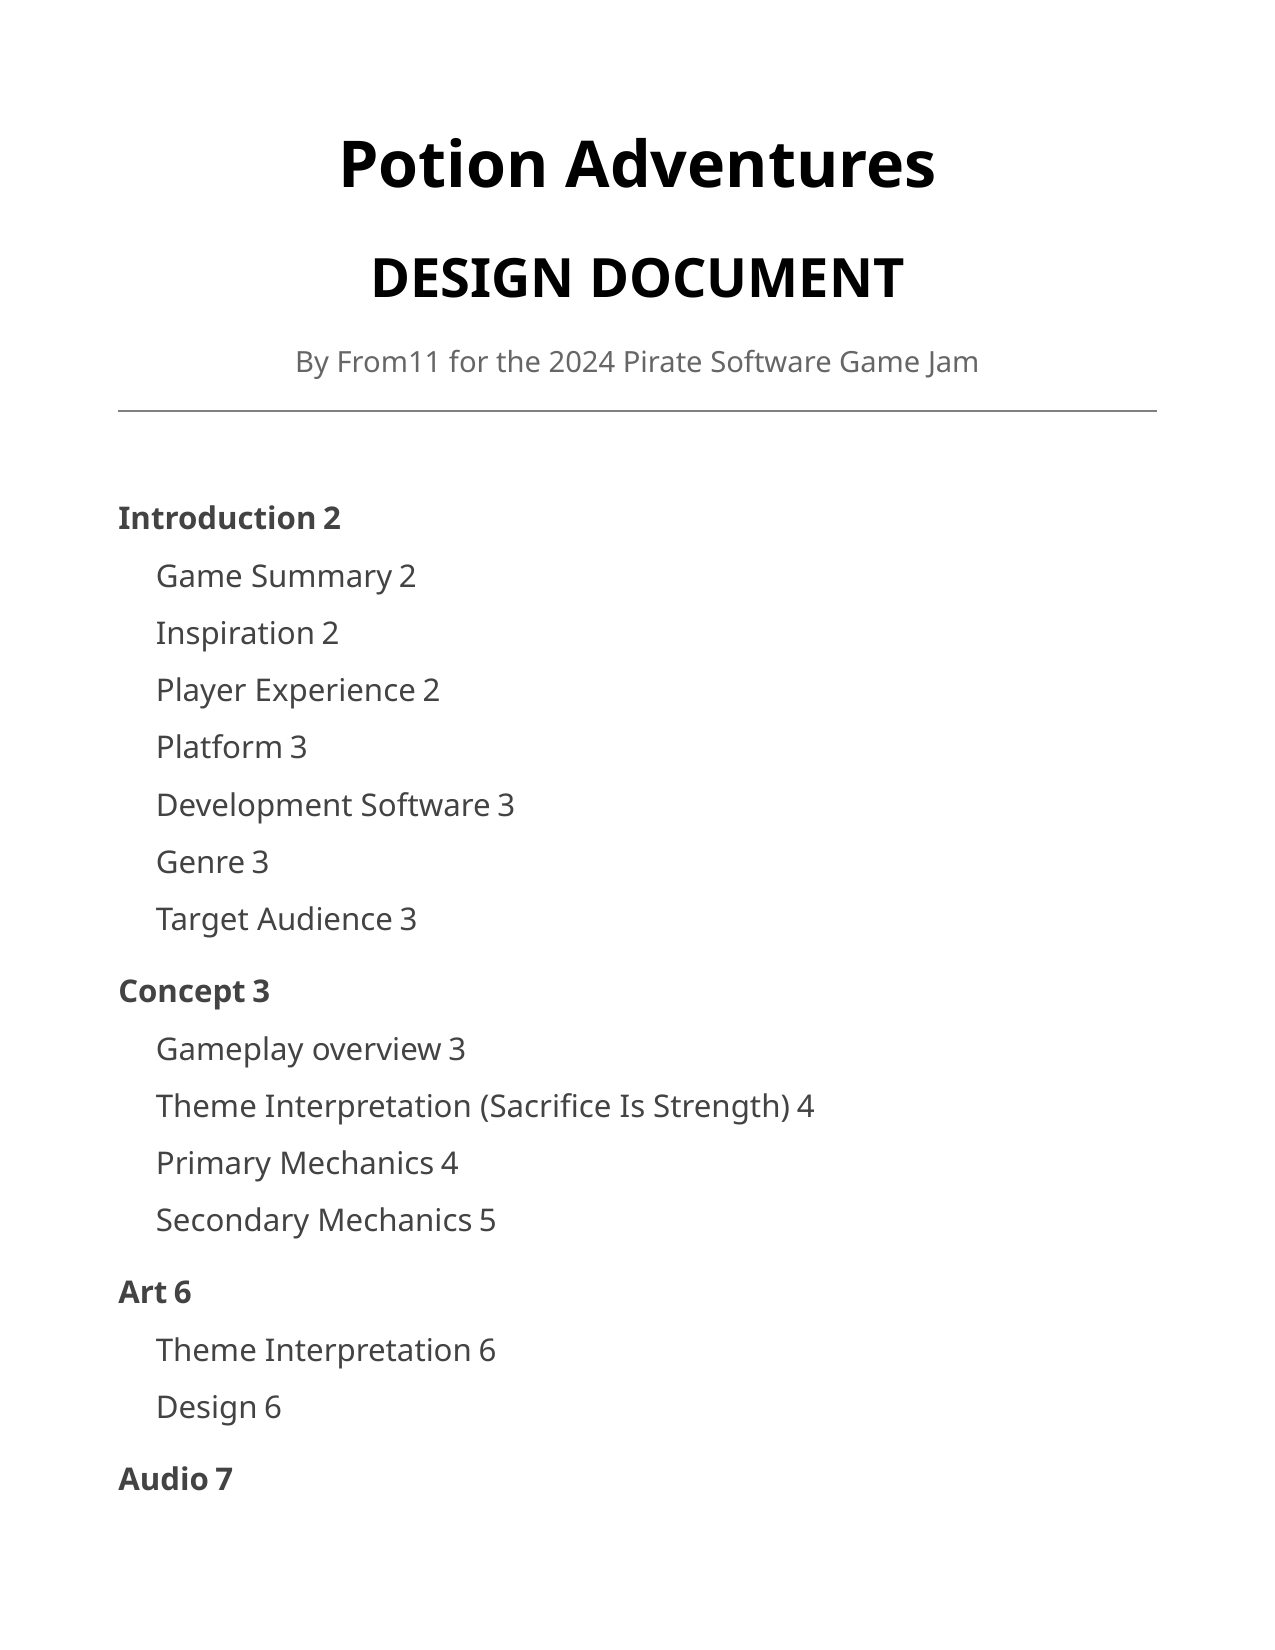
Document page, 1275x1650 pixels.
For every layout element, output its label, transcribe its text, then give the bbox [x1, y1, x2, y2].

text Platform 3 [156, 725, 1157, 768]
text Theme Interpretation 6 [156, 1327, 1157, 1370]
text Introduction 2 [118, 496, 1157, 539]
text Inspiration 2 [156, 611, 1157, 653]
text By From11 for the 2024 Pirate Software Game Jam [118, 341, 1157, 381]
text Primary Mechanics 4 [156, 1141, 1157, 1184]
text Art 6 [118, 1270, 1157, 1313]
text Game Summary 2 [156, 553, 1157, 596]
text Target Audience 3 [156, 897, 1157, 940]
text Concept 3 [118, 969, 1157, 1012]
text Design 6 [156, 1385, 1157, 1427]
text Player Experience 2 [156, 668, 1157, 711]
text Development Software 3 [156, 783, 1157, 825]
text DESIGN DOCUMENT [118, 239, 1157, 313]
text Audio 7 [118, 1457, 1157, 1499]
text Secondary Mechanics 5 [156, 1198, 1157, 1241]
text Gameplay overview 3 [156, 1026, 1157, 1069]
text Potion Adventures [118, 118, 1157, 206]
text Theme Interpretation (Sacrifice Is Strength) 4 [156, 1084, 1157, 1126]
text Genre 3 [156, 840, 1157, 883]
